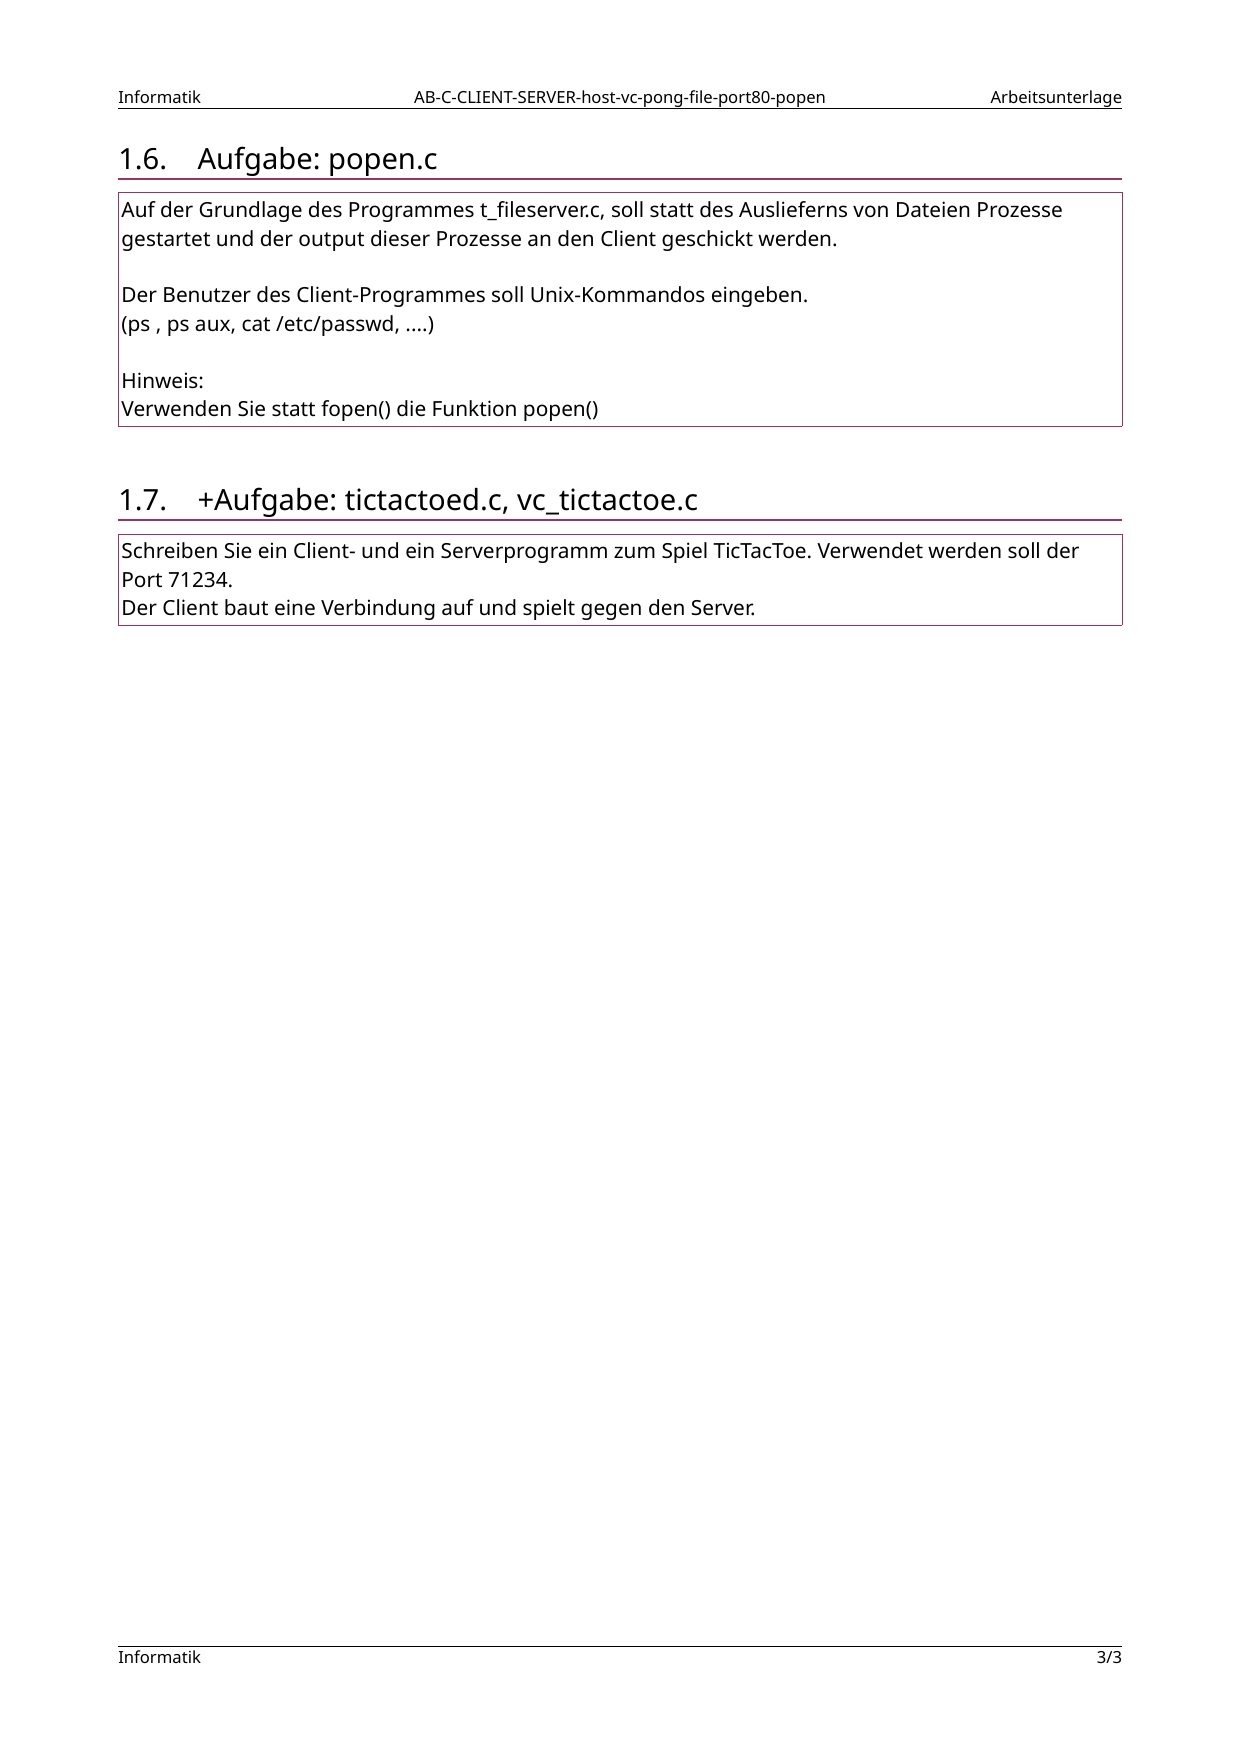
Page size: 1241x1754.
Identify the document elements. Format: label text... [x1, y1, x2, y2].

text Der Benutzer des Client-Programmes soll Unix-Kommandos eingeben. [119, 277, 1122, 306]
subtitle +Aufgabe: tictactoed.c, vc_tictactoe.c [118, 479, 1122, 519]
text Hinweis: [119, 363, 1122, 391]
text Der Client baut eine Verbindung auf und spielt gegen den Server. [119, 590, 1122, 625]
text Schreiben Sie ein Client- und ein Serverprogramm zum Spiel TicTacToe. Verwendet werden soll der Port 71234. [119, 535, 1122, 590]
subtitle Aufgabe: popen.c [118, 138, 1122, 178]
text (ps , ps aux, cat /etc/passwd, ....) [119, 306, 1122, 334]
text Verwenden Sie statt fopen() die Funktion popen() [119, 391, 1122, 426]
text Auf der Grundlage des Programmes t_fileserver.c, soll statt des Auslieferns von Dateien Prozesse gestartet und der output dieser Prozesse an den Client geschickt werden. [119, 193, 1122, 249]
